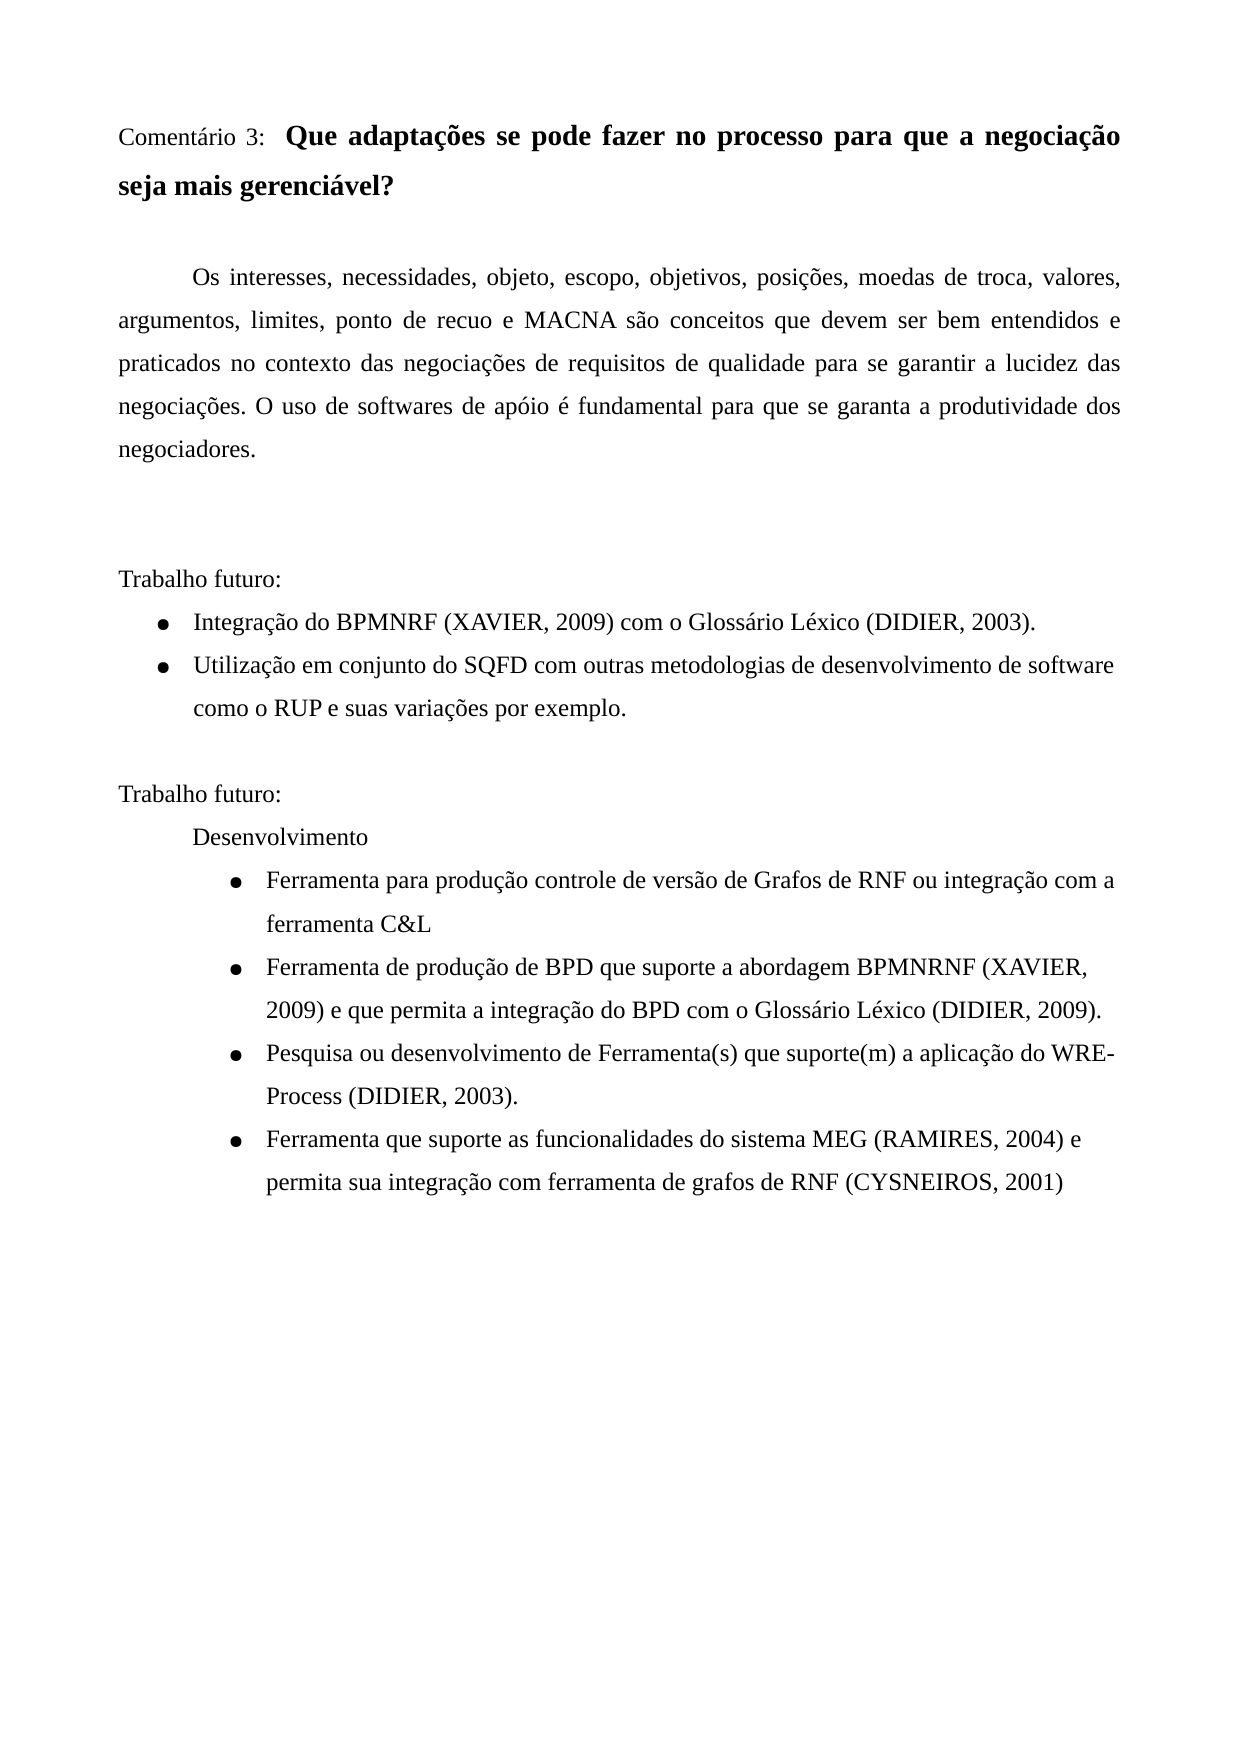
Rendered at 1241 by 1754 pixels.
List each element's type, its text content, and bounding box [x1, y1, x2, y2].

text Os interesses, necessidades, objeto, escopo, objetivos, posições, moedas de troca, valores, argumentos, limites, ponto de recuo e MACNA são conceitos que devem ser bem entendidos e praticados no contexto das negociações de requisitos de qualidade para se garantir a lucidez das negociações. O uso de softwares de apóio é fundamental para que se garanta a produtividade dos negociadores. [118, 262, 1122, 463]
text Trabalho futuro: [118, 779, 1122, 808]
list Ferramenta de produção de BPD que suporte a abordagem BPMNRNF (XAVIER, 2009) e que permita a integração do BPD com o Glossário Léxico (DIDIER, 2009). [228, 952, 1122, 1024]
list Integração do BPMNRF (XAVIER, 2009) com o Glossário Léxico (DIDIER, 2003). [156, 607, 1122, 636]
list Pesquisa ou desenvolvimento de Ferramenta(s) que suporte(m) a aplicação do WRE-Process (DIDIER, 2003). [228, 1038, 1122, 1110]
list Ferramenta que suporte as funcionalidades do sistema MEG (RAMIRES, 2004) e permita sua integração com ferramenta de grafos de RNF (CYSNEIROS, 2001) [228, 1124, 1122, 1196]
text Comentário 3: Que adaptações se pode fazer no processo para que a negociação seja mais gerenciável? [118, 118, 1122, 202]
list Ferramenta para produção controle de versão de Grafos de RNF ou integração com a ferramenta C&L [228, 866, 1122, 937]
list Utilização em conjunto do SQFD com outras metodologias de desenvolvimento de software como o RUP e suas variações por exemplo. [156, 650, 1122, 722]
text Desenvolvimento [118, 822, 1122, 851]
text Trabalho futuro: [118, 564, 1122, 592]
